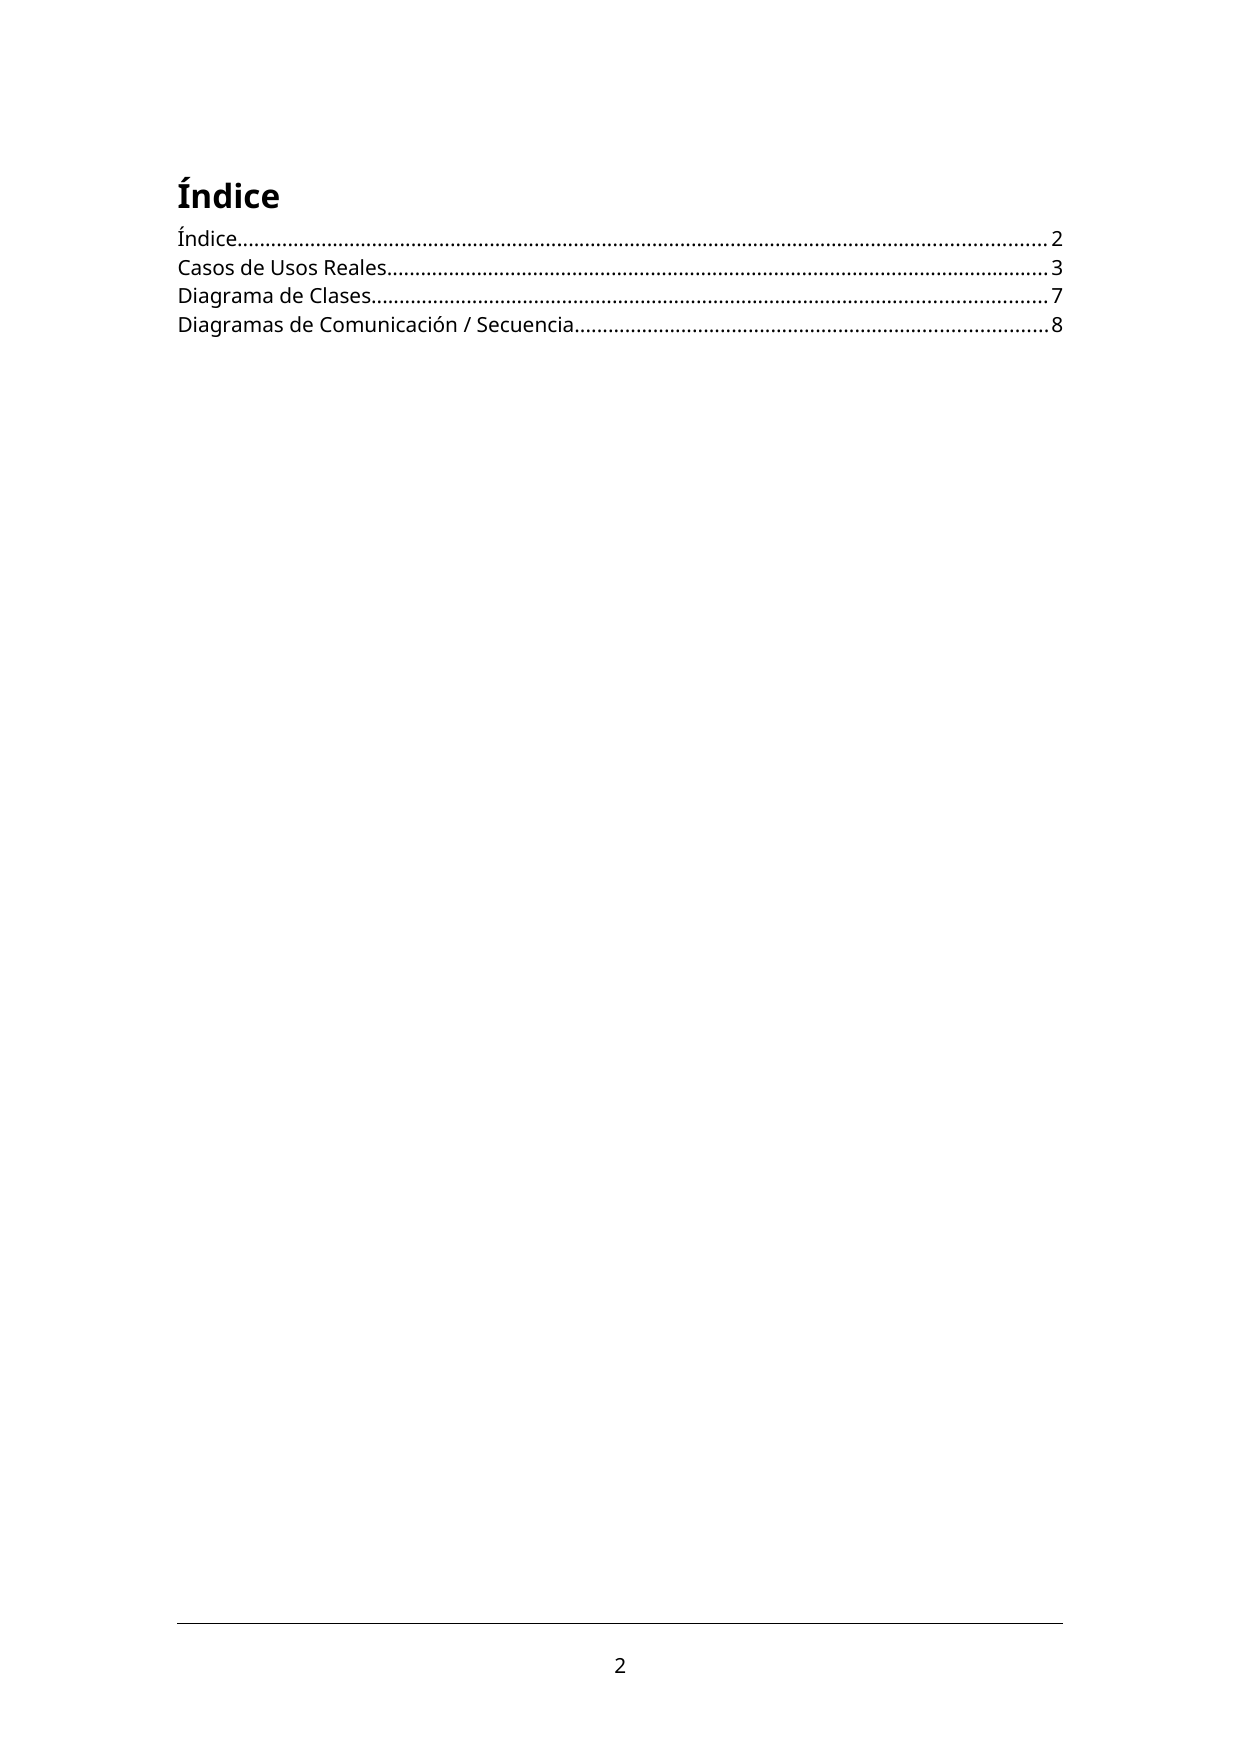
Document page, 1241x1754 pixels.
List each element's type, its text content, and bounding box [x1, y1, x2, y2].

text Diagramas de Comunicación / Secuencia 8 [177, 310, 1063, 338]
text Casos de Usos Reales 3 [177, 253, 1063, 281]
text Índice 2 [177, 224, 1063, 253]
subtitle Índice [177, 173, 1063, 218]
text Diagrama de Clases 7 [177, 281, 1063, 310]
